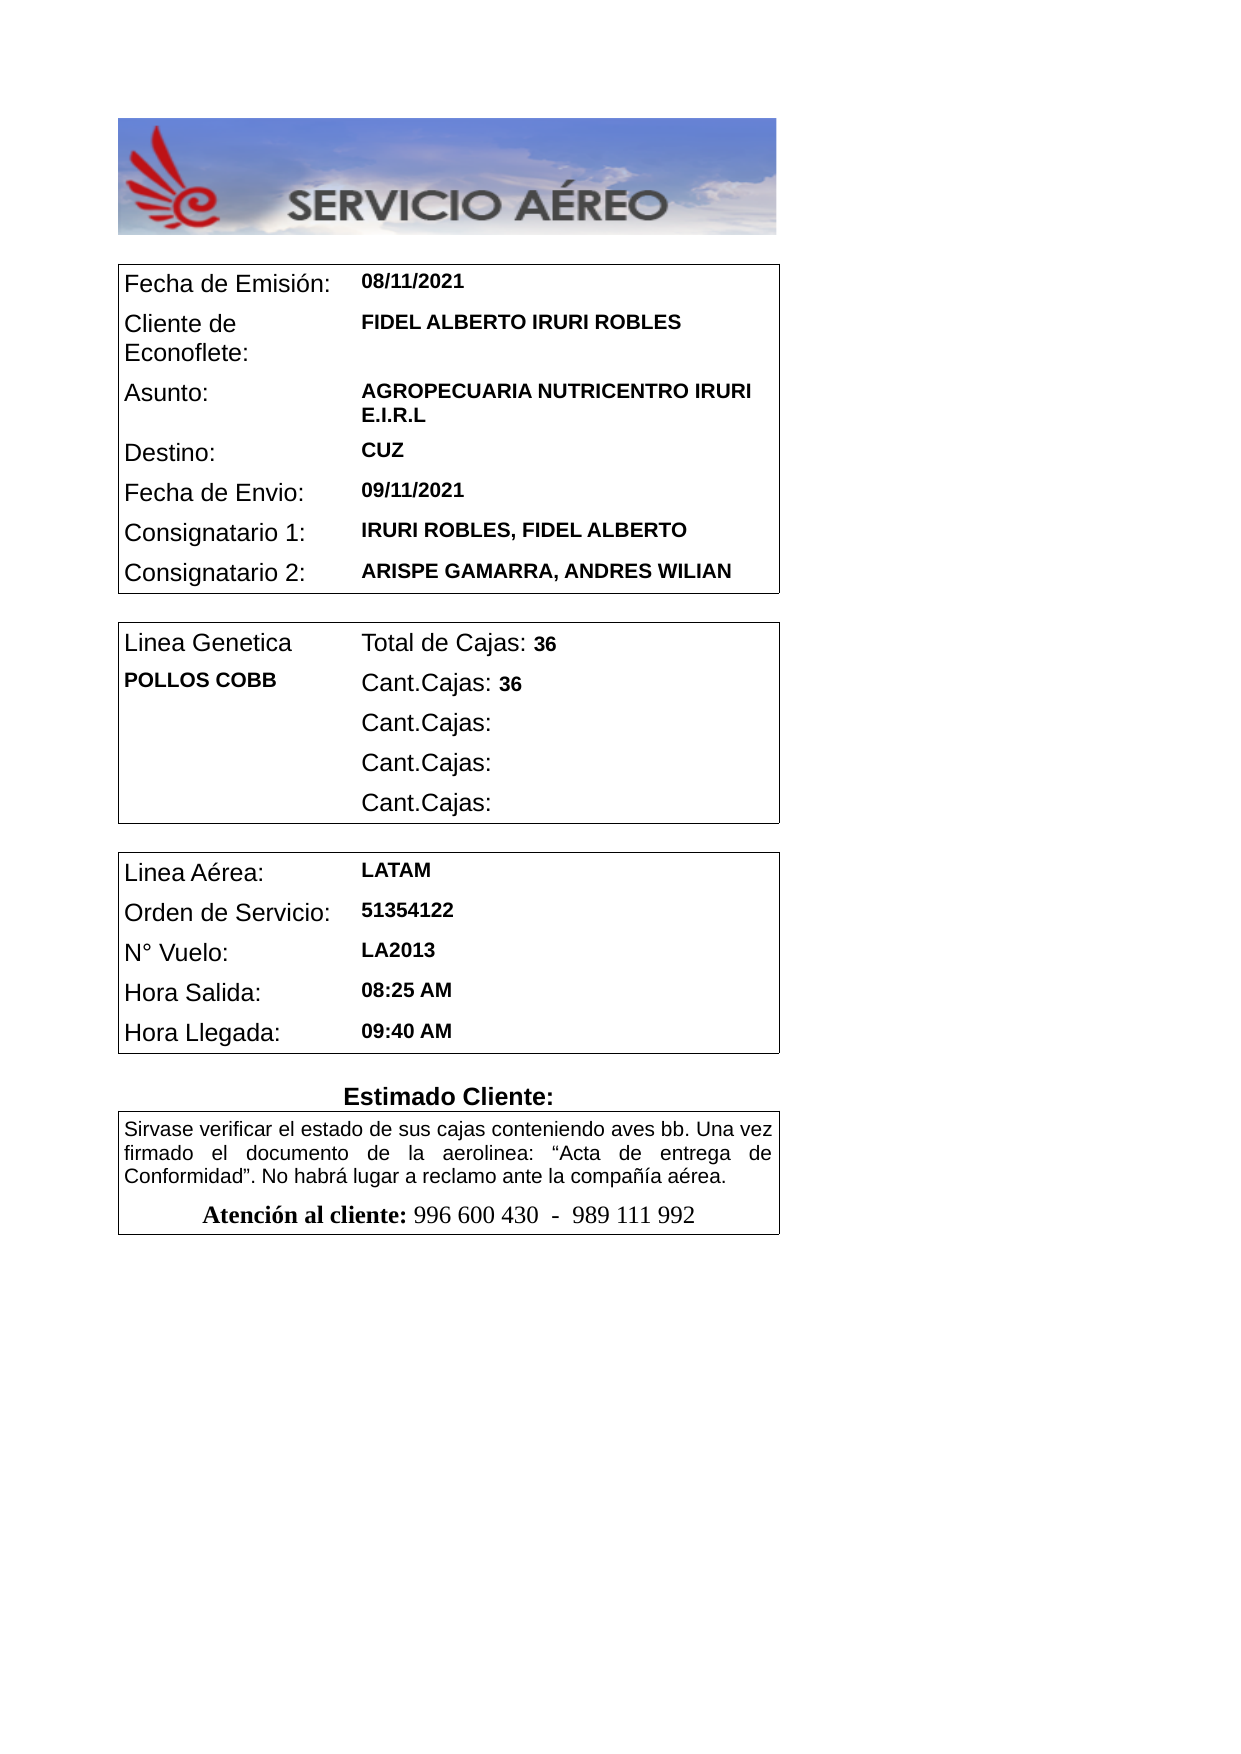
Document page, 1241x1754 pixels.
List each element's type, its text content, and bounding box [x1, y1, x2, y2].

table_cell [119, 783, 356, 823]
table_cell Cliente de Econoflete: [119, 304, 356, 373]
table_cell Estimado Cliente: [118, 1054, 779, 1111]
table_cell 09/11/2021 [356, 472, 779, 512]
table_cell 08:25 AM [356, 973, 779, 1013]
table_cell 51354122 [356, 892, 779, 932]
table_cell [119, 702, 356, 742]
table_cell CUZ [356, 432, 779, 472]
table_cell POLLOS COBB [119, 662, 356, 702]
table_cell Linea Aérea: [119, 853, 356, 892]
table_cell Linea Genetica [119, 623, 356, 662]
table_cell Orden de Servicio: [119, 892, 356, 932]
table_cell Hora Llegada: [119, 1013, 356, 1053]
table_header Fecha de Emisión: [119, 265, 356, 304]
table_cell Atención al cliente: 996 600 430 - 989 111 992 [119, 1194, 779, 1234]
table_cell [118, 824, 356, 852]
table_cell Fecha de Envio: [119, 472, 356, 512]
table_cell IRURI ROBLES, FIDEL ALBERTO [356, 513, 779, 553]
table_cell Cant.Cajas: [356, 702, 779, 742]
table_cell Cant.Cajas: [356, 743, 779, 783]
table_cell Asunto: [119, 373, 356, 432]
table_cell Destino: [119, 432, 356, 472]
table_cell LA2013 [356, 932, 779, 972]
table_cell [119, 743, 356, 783]
table_cell LATAM [356, 853, 779, 892]
table_cell Total de Cajas: 36 [356, 623, 779, 662]
table_cell AGROPECUARIA NUTRICENTRO IRURI E.I.R.L [356, 373, 779, 432]
table_header 08/11/2021 [356, 265, 779, 304]
table_cell Cant.Cajas: 36 [356, 662, 779, 702]
table_cell Consignatario 1: [119, 513, 356, 553]
table_cell FIDEL ALBERTO IRURI ROBLES [356, 304, 779, 373]
table_cell Sirvase verificar el estado de sus cajas conteniendo aves bb. Una vez firmado el documento de la aerolinea: “Acta de entrega de Conformidad”. No habrá lugar a reclamo ante la compañía aérea. [119, 1112, 779, 1194]
table_cell ARISPE GAMARRA, ANDRES WILIAN [356, 553, 779, 593]
table_cell [118, 594, 356, 622]
table_cell [356, 594, 779, 622]
table_cell Cant.Cajas: [356, 783, 779, 823]
table_cell [356, 824, 779, 852]
table_cell Hora Salida: [119, 973, 356, 1013]
table_cell 09:40 AM [356, 1013, 779, 1053]
table_cell N° Vuelo: [119, 932, 356, 972]
table_cell Consignatario 2: [119, 553, 356, 593]
picture [118, 118, 777, 235]
